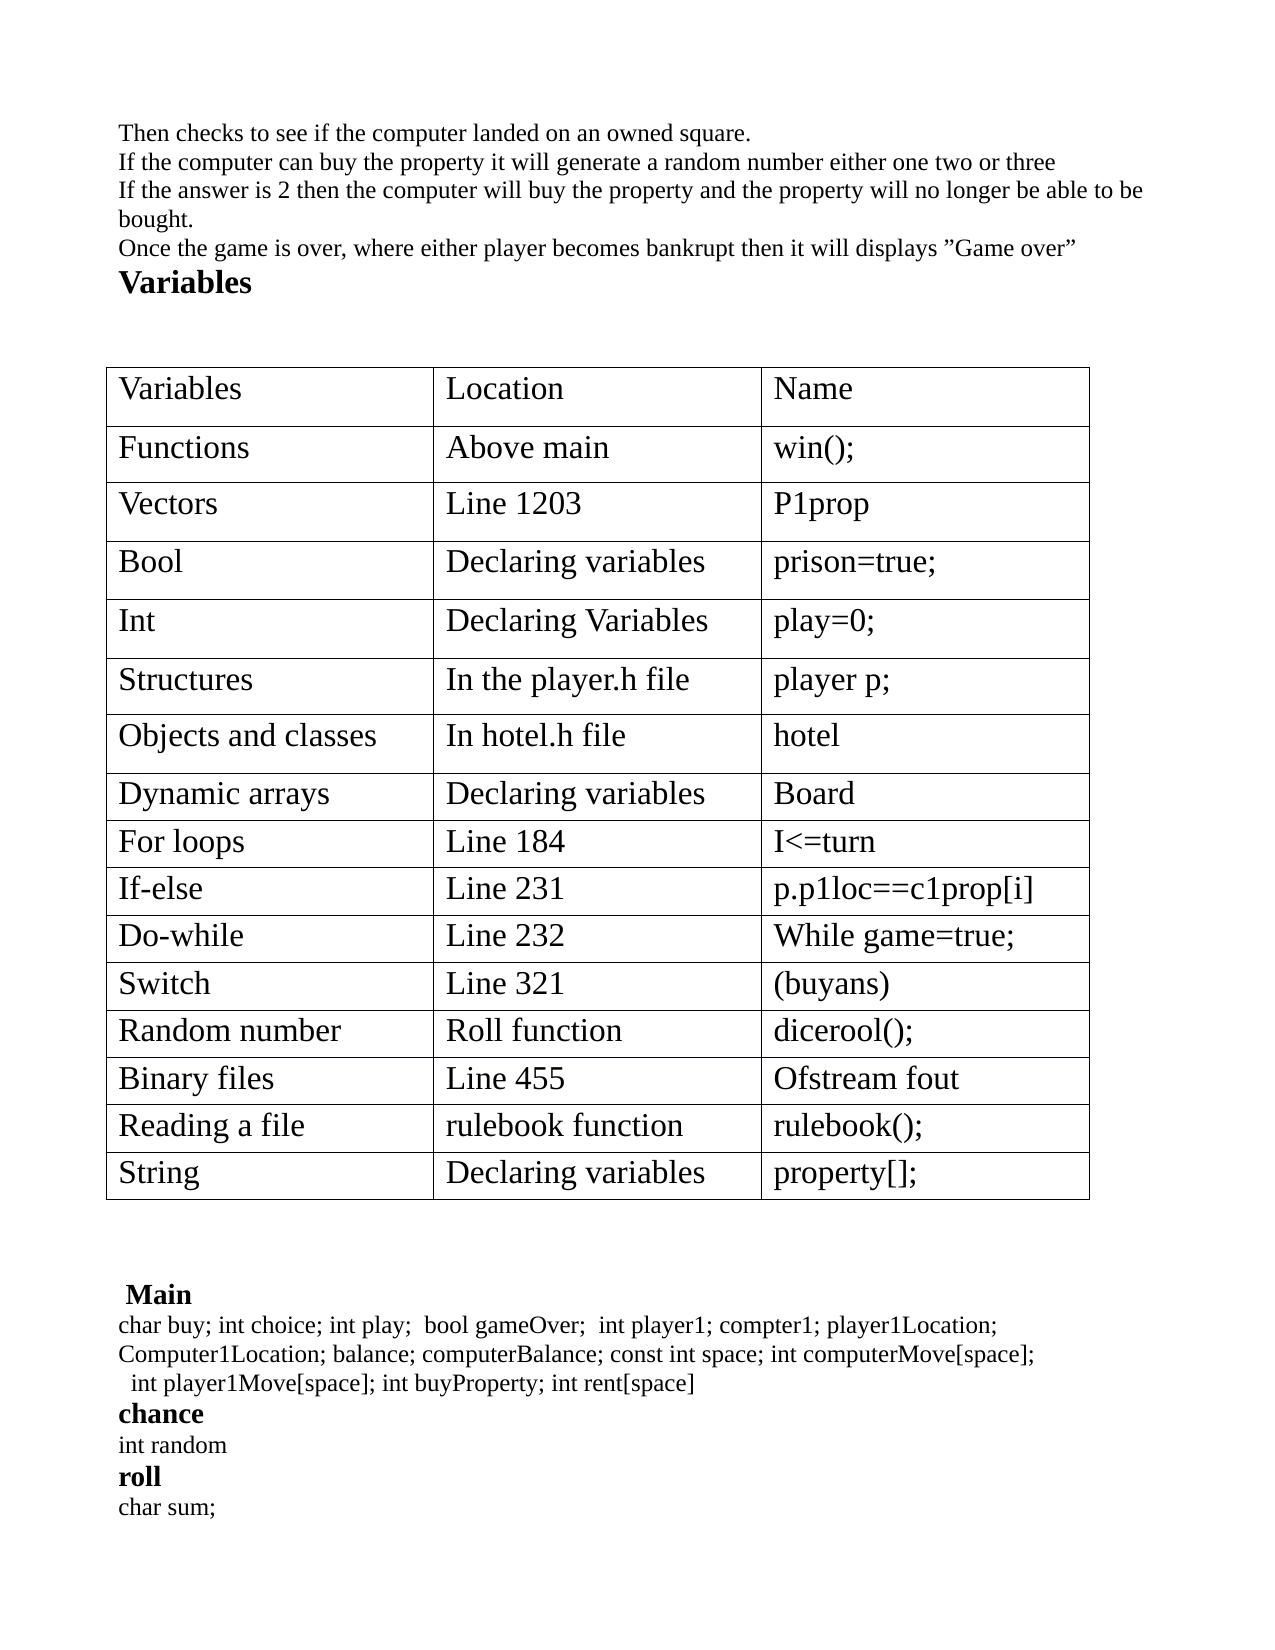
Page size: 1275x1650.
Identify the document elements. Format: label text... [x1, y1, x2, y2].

table_cell Line 455 [434, 1058, 761, 1104]
text char buy; int choice; int play; bool gameOver; int player1; compter1; player1Location; Computer1Location; balance; computerBalance; const int space; int computerMove[space]; [118, 1310, 1157, 1368]
text int player1Move[space]; int buyProperty; int rent[space] [118, 1368, 1157, 1397]
table_cell In hotel.h file [434, 715, 761, 772]
table_cell For loops [107, 821, 433, 867]
table_cell Functions [107, 427, 433, 482]
table_cell While game=true; [762, 916, 1089, 962]
table_cell Declaring Variables [434, 600, 761, 658]
table_cell p.p1loc==c1prop[i] [762, 868, 1089, 915]
table_cell Line 321 [434, 963, 761, 1009]
text Then checks to see if the computer landed on an owned square. [118, 118, 1157, 147]
table_cell Line 1203 [434, 483, 761, 541]
table_cell rulebook function [434, 1105, 761, 1152]
table_header Variables [107, 368, 433, 426]
text If the answer is 2 then the computer will buy the property and the property will no longer be able to be bought. [118, 176, 1157, 233]
table_cell rulebook(); [762, 1105, 1089, 1152]
text roll [118, 1459, 1157, 1492]
table_cell property[]; [762, 1153, 1089, 1199]
table_cell If-else [107, 868, 433, 915]
table_cell Bool [107, 542, 433, 599]
table_cell Roll function [434, 1011, 761, 1057]
table_cell In the player.h file [434, 659, 761, 714]
text int random [118, 1430, 1157, 1459]
table_cell hotel [762, 715, 1089, 772]
table_header Name [762, 368, 1089, 426]
text chance [118, 1397, 1157, 1430]
table_cell Dynamic arrays [107, 774, 433, 820]
text char sum; [118, 1492, 1157, 1521]
table_cell play=0; [762, 600, 1089, 658]
table_cell Vectors [107, 483, 433, 541]
text If the computer can buy the property it will generate a random number either one two or three [118, 147, 1157, 176]
table_cell Line 232 [434, 916, 761, 962]
table_cell player p; [762, 659, 1089, 714]
table_cell Above main [434, 427, 761, 482]
text Once the game is over, where either player becomes bankrupt then it will displays ”Game over” [118, 233, 1157, 262]
table_cell dicerool(); [762, 1011, 1089, 1057]
table_cell Declaring variables [434, 1153, 761, 1199]
table_cell Random number [107, 1011, 433, 1057]
table_cell win(); [762, 427, 1089, 482]
table_cell Do-while [107, 916, 433, 962]
text Main [118, 1277, 1157, 1310]
table_cell I<=turn [762, 821, 1089, 867]
table_cell Line 231 [434, 868, 761, 915]
table_cell prison=true; [762, 542, 1089, 599]
table_header Location [434, 368, 761, 426]
table_cell Binary files [107, 1058, 433, 1104]
table_cell Objects and classes [107, 715, 433, 772]
table_cell (buyans) [762, 963, 1089, 1009]
table_cell Int [107, 600, 433, 658]
text Variables [118, 262, 1157, 300]
table_cell Board [762, 774, 1089, 820]
table_cell Declaring variables [434, 542, 761, 599]
table_cell Structures [107, 659, 433, 714]
table_cell Line 184 [434, 821, 761, 867]
table_cell Switch [107, 963, 433, 1009]
table_cell P1prop [762, 483, 1089, 541]
table_cell Reading a file [107, 1105, 433, 1152]
table_cell String [107, 1153, 433, 1199]
table_cell Declaring variables [434, 774, 761, 820]
table_cell Ofstream fout [762, 1058, 1089, 1104]
